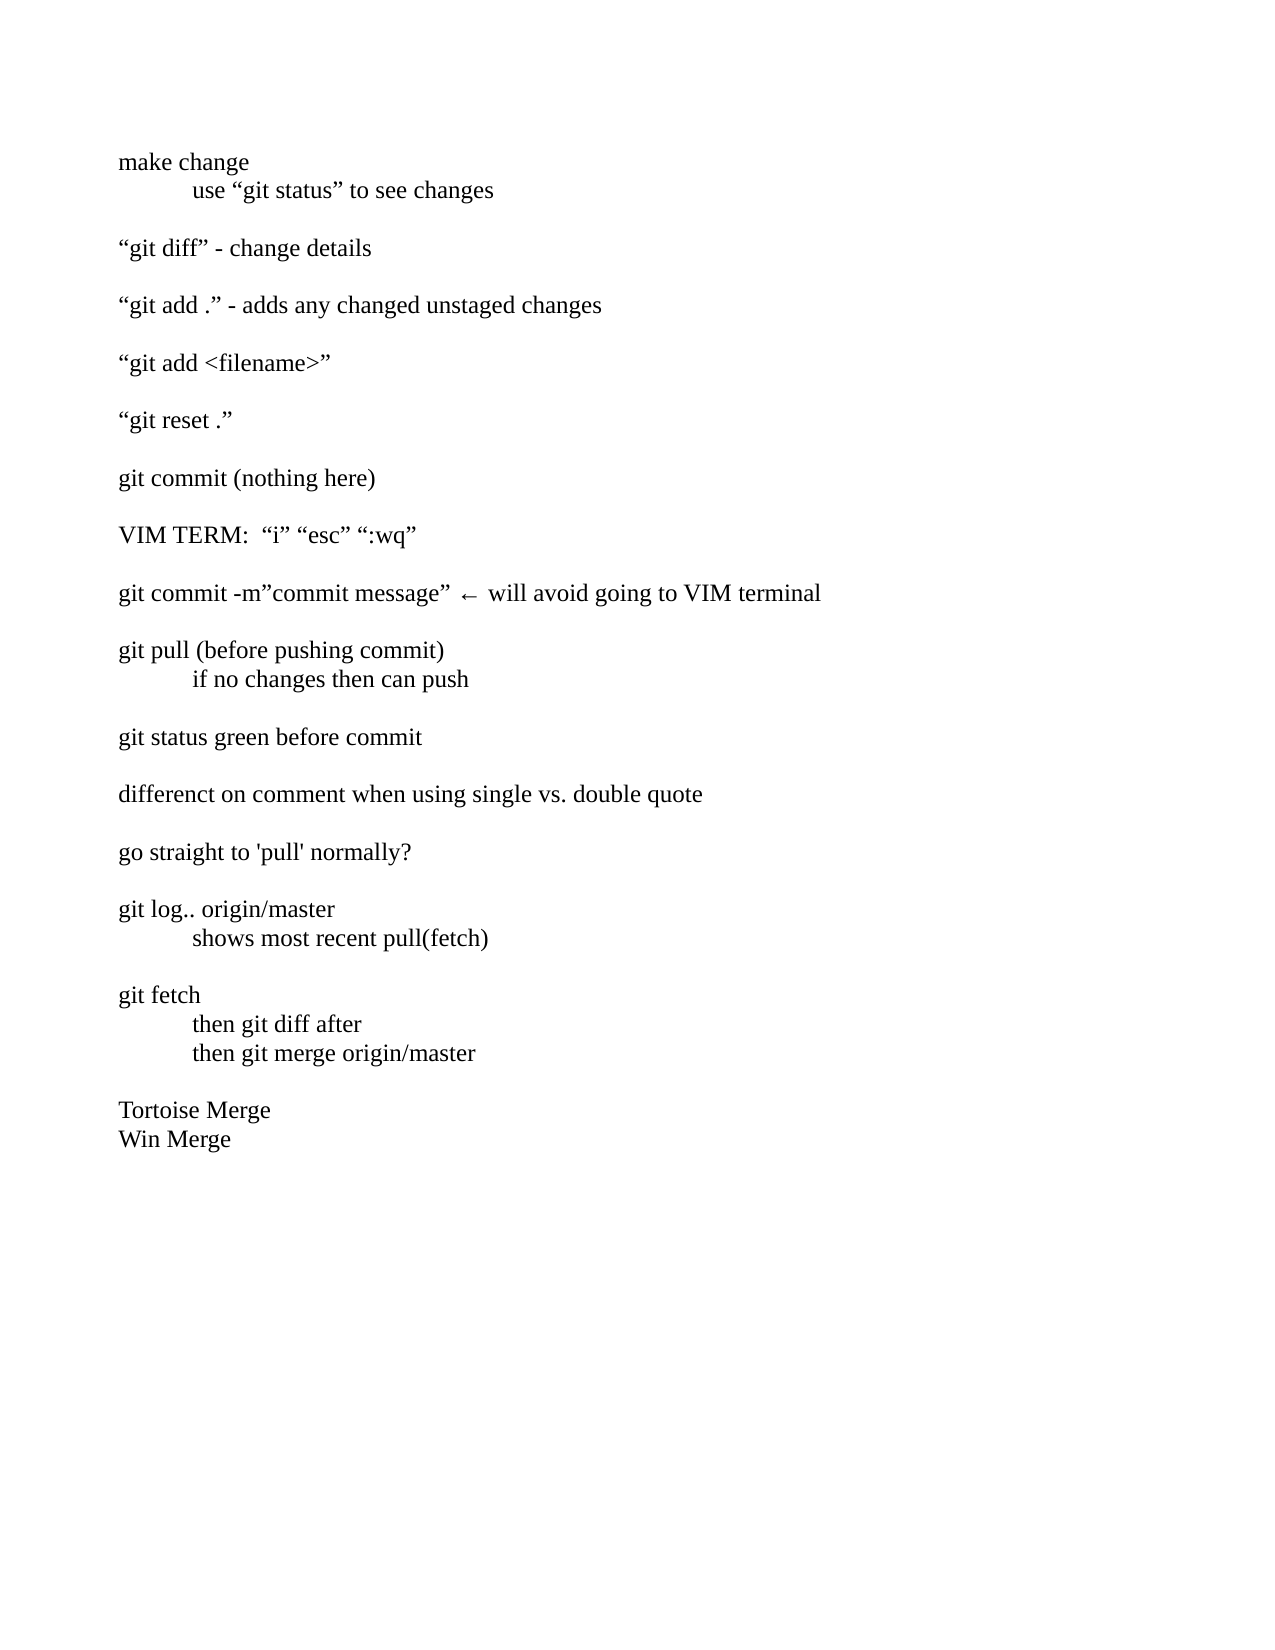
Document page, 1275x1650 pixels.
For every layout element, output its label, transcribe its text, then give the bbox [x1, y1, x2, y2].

text git log.. origin/master [118, 894, 1157, 923]
text Tortoise Merge [118, 1096, 1157, 1124]
text make change [118, 147, 1157, 176]
text “git add <filename>” [118, 348, 1157, 377]
text git pull (before pushing commit) [118, 636, 1157, 664]
text VIM TERM: “i” “esc” “:wq” [118, 521, 1157, 549]
text if no changes then can push [118, 664, 1157, 693]
text shows most recent pull(fetch) [118, 923, 1157, 952]
text go straight to 'pull' normally? [118, 837, 1157, 866]
text use “git status” to see changes [118, 176, 1157, 204]
text “git diff” - change details [118, 233, 1157, 262]
text git commit -m”commit message” ← will avoid going to VIM terminal [118, 578, 1157, 607]
text then git diff after [118, 1009, 1157, 1038]
text then git merge origin/master [118, 1038, 1157, 1067]
text git status green before commit [118, 722, 1157, 751]
text differenct on comment when using single vs. double quote [118, 779, 1157, 808]
text Win Merge [118, 1124, 1157, 1153]
text “git reset .” [118, 406, 1157, 434]
text git commit (nothing here) [118, 463, 1157, 492]
text git fetch [118, 981, 1157, 1009]
text “git add .” - adds any changed unstaged changes [118, 291, 1157, 319]
